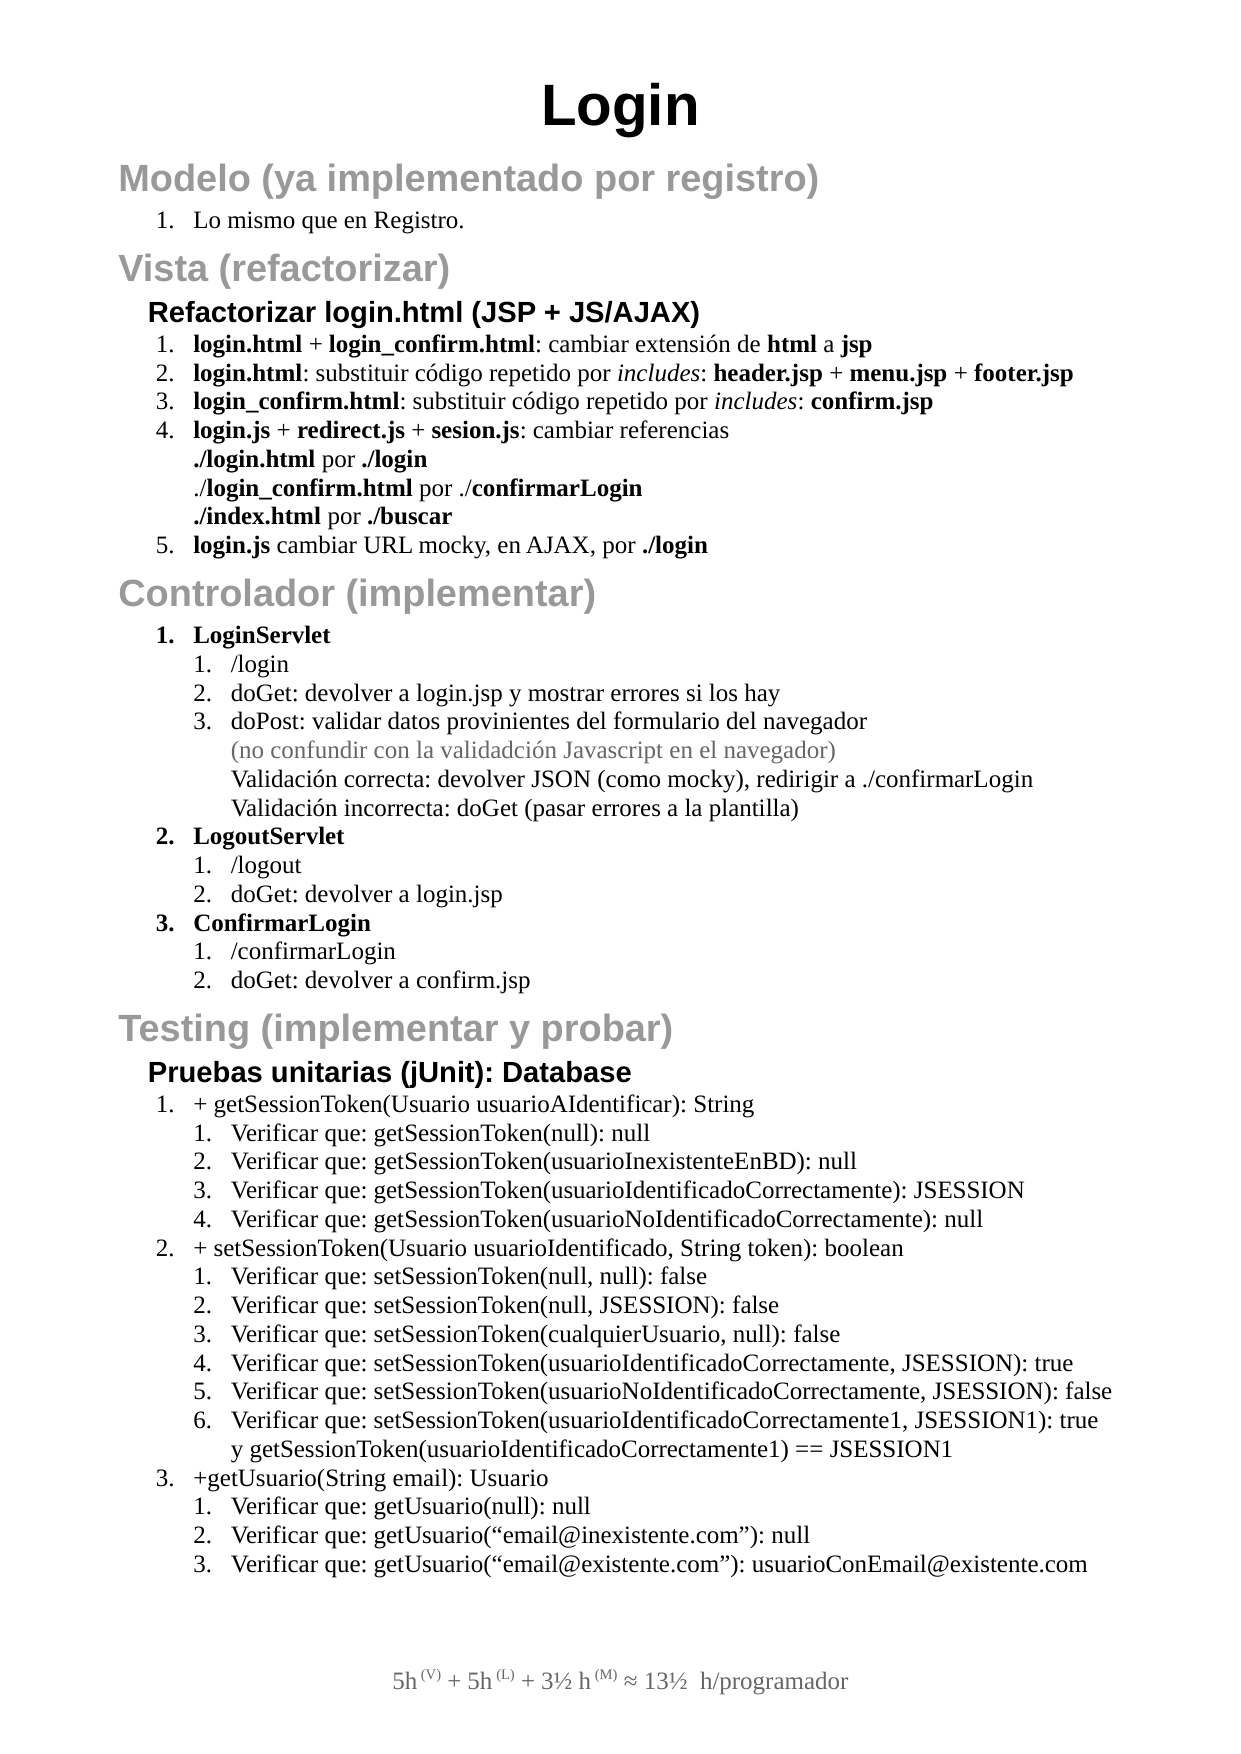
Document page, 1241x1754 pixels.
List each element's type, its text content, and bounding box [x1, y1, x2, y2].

list Verificar que: setSessionToken(null, JSESSION): false [193, 1290, 1122, 1319]
list Verificar que: setSessionToken(usuarioIdentificadoCorrectamente, JSESSION): true [193, 1348, 1122, 1376]
list Verificar que: setSessionToken(usuarioNoIdentificadoCorrectamente, JSESSION): false [193, 1376, 1122, 1405]
list /confirmarLogin [193, 936, 1122, 965]
list login.html: substituir código repetido por includes: header.jsp + menu.jsp + footer.jsp [156, 358, 1122, 386]
list + getSessionToken(Usuario usuarioAIdentificar): String [156, 1089, 1122, 1118]
list doGet: devolver a login.jsp [193, 879, 1122, 908]
list LogoutServlet [156, 821, 1122, 850]
list /login [193, 649, 1122, 678]
list ConfirmarLogin [156, 908, 1122, 936]
list Verificar que: setSessionToken(cualquierUsuario, null): false [193, 1319, 1122, 1348]
list Lo mismo que en Registro. [156, 205, 1122, 234]
subtitle Vista (refactorizar) [118, 246, 1122, 289]
list Verificar que: getUsuario(“email@inexistente.com”): null [193, 1520, 1122, 1549]
subtitle Pruebas unitarias (jUnit): Database [148, 1055, 1122, 1089]
list Verificar que: getUsuario(“email@existente.com”): usuarioConEmail@existente.com [193, 1549, 1122, 1578]
list login_confirm.html: substituir código repetido por includes: confirm.jsp [156, 386, 1122, 415]
subtitle Controlador (implementar) [118, 571, 1122, 614]
list Verificar que: setSessionToken(usuarioIdentificadoCorrectamente1, JSESSION1): true y getSessionToken(usuarioIdentificadoCorrectamente1) == JSESSION1 [193, 1405, 1122, 1463]
list login.js cambiar URL mocky, en AJAX, por ./login [156, 530, 1122, 559]
list /logout [193, 850, 1122, 879]
list LoginServlet [156, 620, 1122, 649]
list Verificar que: getSessionToken(usuarioInexistenteEnBD): null [193, 1146, 1122, 1175]
list Verificar que: setSessionToken(null, null): false [193, 1261, 1122, 1290]
subtitle Testing (implementar y probar) [118, 1006, 1122, 1049]
list Verificar que: getSessionToken(usuarioNoIdentificadoCorrectamente): null [193, 1204, 1122, 1233]
list Verificar que: getUsuario(null): null [193, 1491, 1122, 1520]
list Verificar que: getSessionToken(usuarioIdentificadoCorrectamente): JSESSION [193, 1175, 1122, 1204]
list Verificar que: getSessionToken(null): null [193, 1118, 1122, 1146]
title Login [118, 71, 1122, 138]
list login.html + login_confirm.html: cambiar extensión de html a jsp [156, 329, 1122, 358]
subtitle Refactorizar login.html (JSP + JS/AJAX) [148, 295, 1122, 329]
list doGet: devolver a login.jsp y mostrar errores si los hay [193, 678, 1122, 706]
list doGet: devolver a confirm.jsp [193, 965, 1122, 994]
list + setSessionToken(Usuario usuarioIdentificado, String token): boolean [156, 1233, 1122, 1261]
list doPost: validar datos provinientes del formulario del navegador (no confundir con la validadción Javascript en el navegador) Validación correcta: devolver JSON (como mocky), redirigir a ./confirmarLogin Validación incorrecta: doGet (pasar errores a la plantilla) [193, 706, 1122, 821]
list login.js + redirect.js + sesion.js: cambiar referencias ./login.html por ./login ./login_confirm.html por ./confirmarLogin ./index.html por ./buscar [156, 415, 1122, 530]
subtitle Modelo (ya implementado por registro) [118, 156, 1122, 199]
list +getUsuario(String email): Usuario [156, 1463, 1122, 1491]
